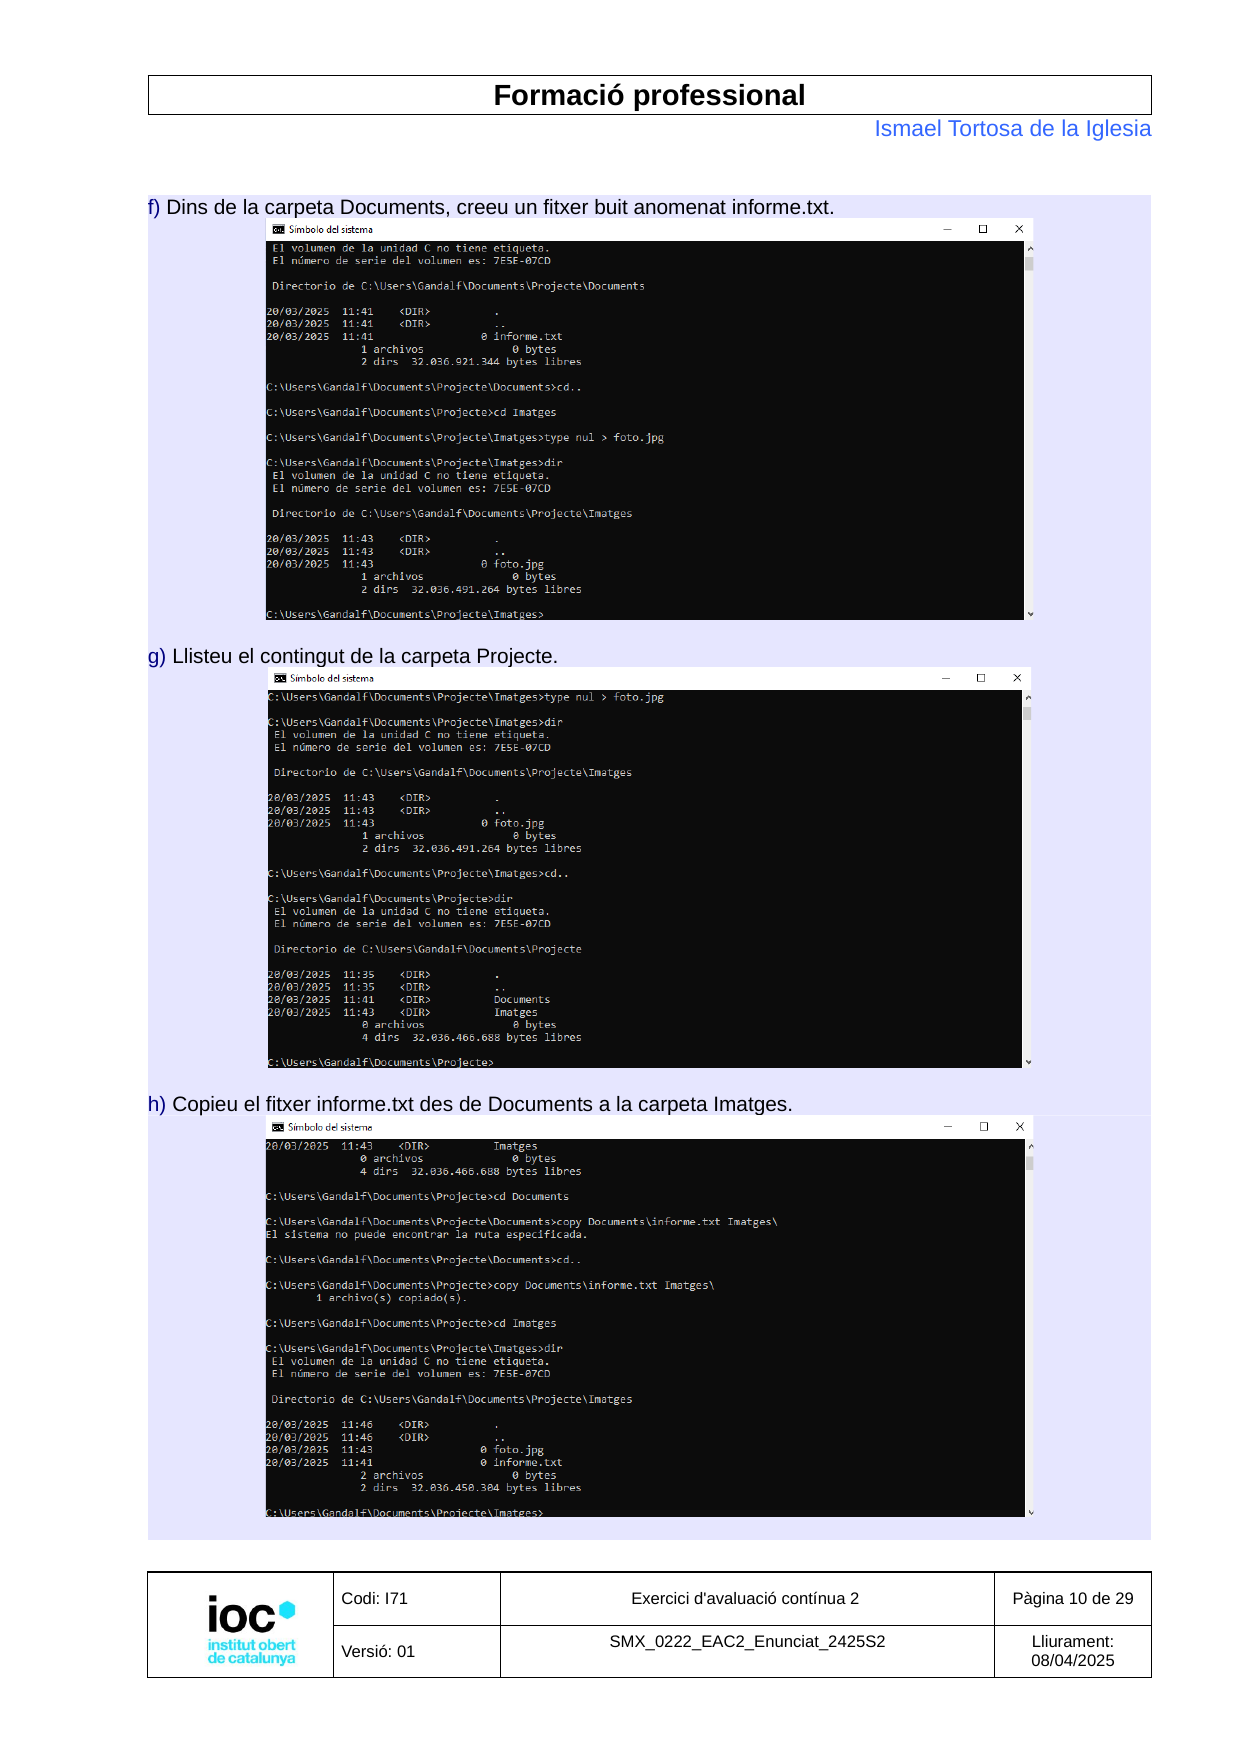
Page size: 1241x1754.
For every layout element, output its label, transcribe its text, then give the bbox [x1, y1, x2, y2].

text f) Dins de la carpeta Documents, creeu un fitxer buit anomenat informe.txt. [148, 195, 1151, 219]
picture [265, 1115, 1034, 1517]
picture [268, 667, 1032, 1068]
text h) Copieu el fitxer informe.txt des de Documents a la carpeta Imatges. [148, 1091, 1151, 1115]
picture [265, 218, 1034, 620]
text g) Llisteu el contingut de la carpeta Projecte. [148, 644, 1151, 668]
picture [195, 1581, 309, 1677]
